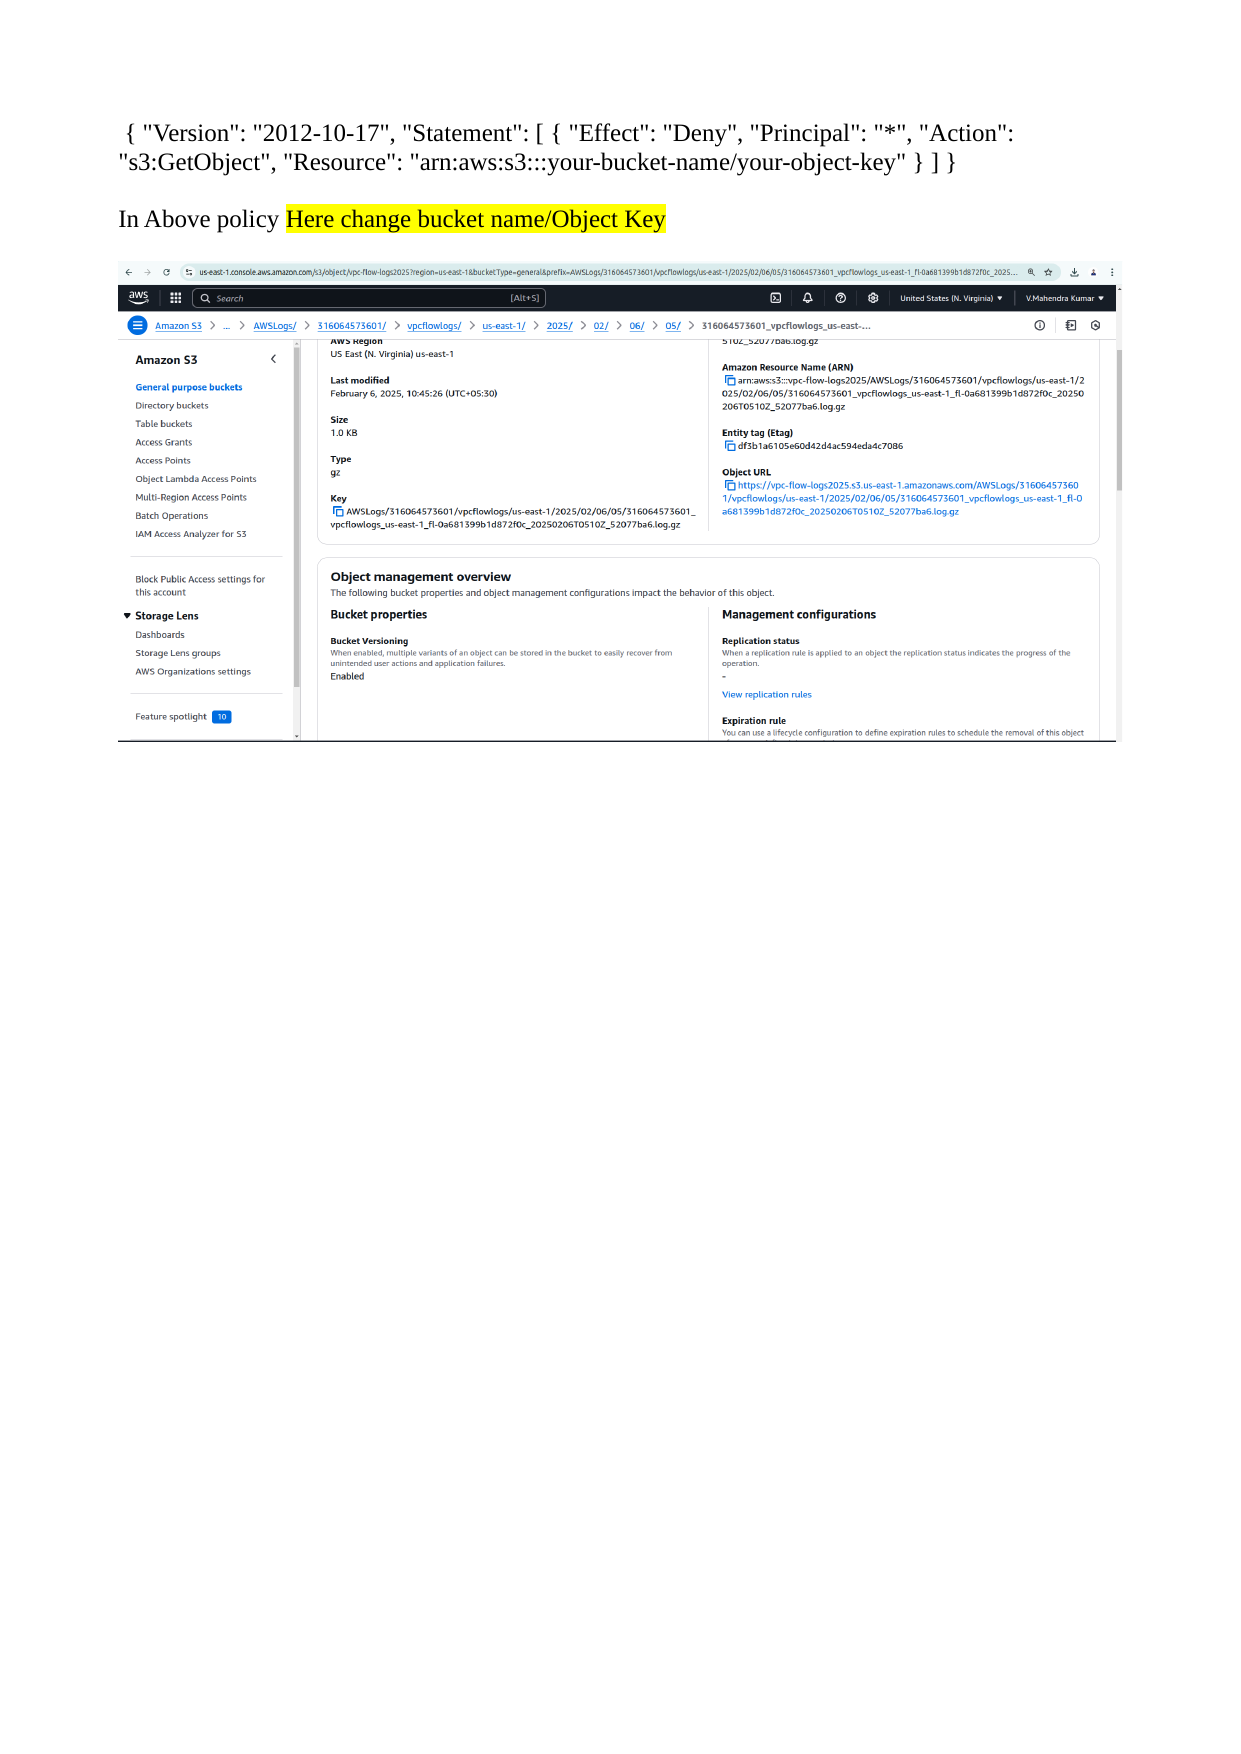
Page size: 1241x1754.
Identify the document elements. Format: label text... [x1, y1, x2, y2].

picture [118, 261, 1123, 742]
text { "Version": "2012-10-17", "Statement": [ { "Effect": "Deny", "Principal": "*", "Action": "s3:GetObject", "Resource": "arn:aws:s3:::your-bucket-name/your-object-key" } ] } In Above policy Here change bucket name/Object Key [118, 118, 1122, 233]
